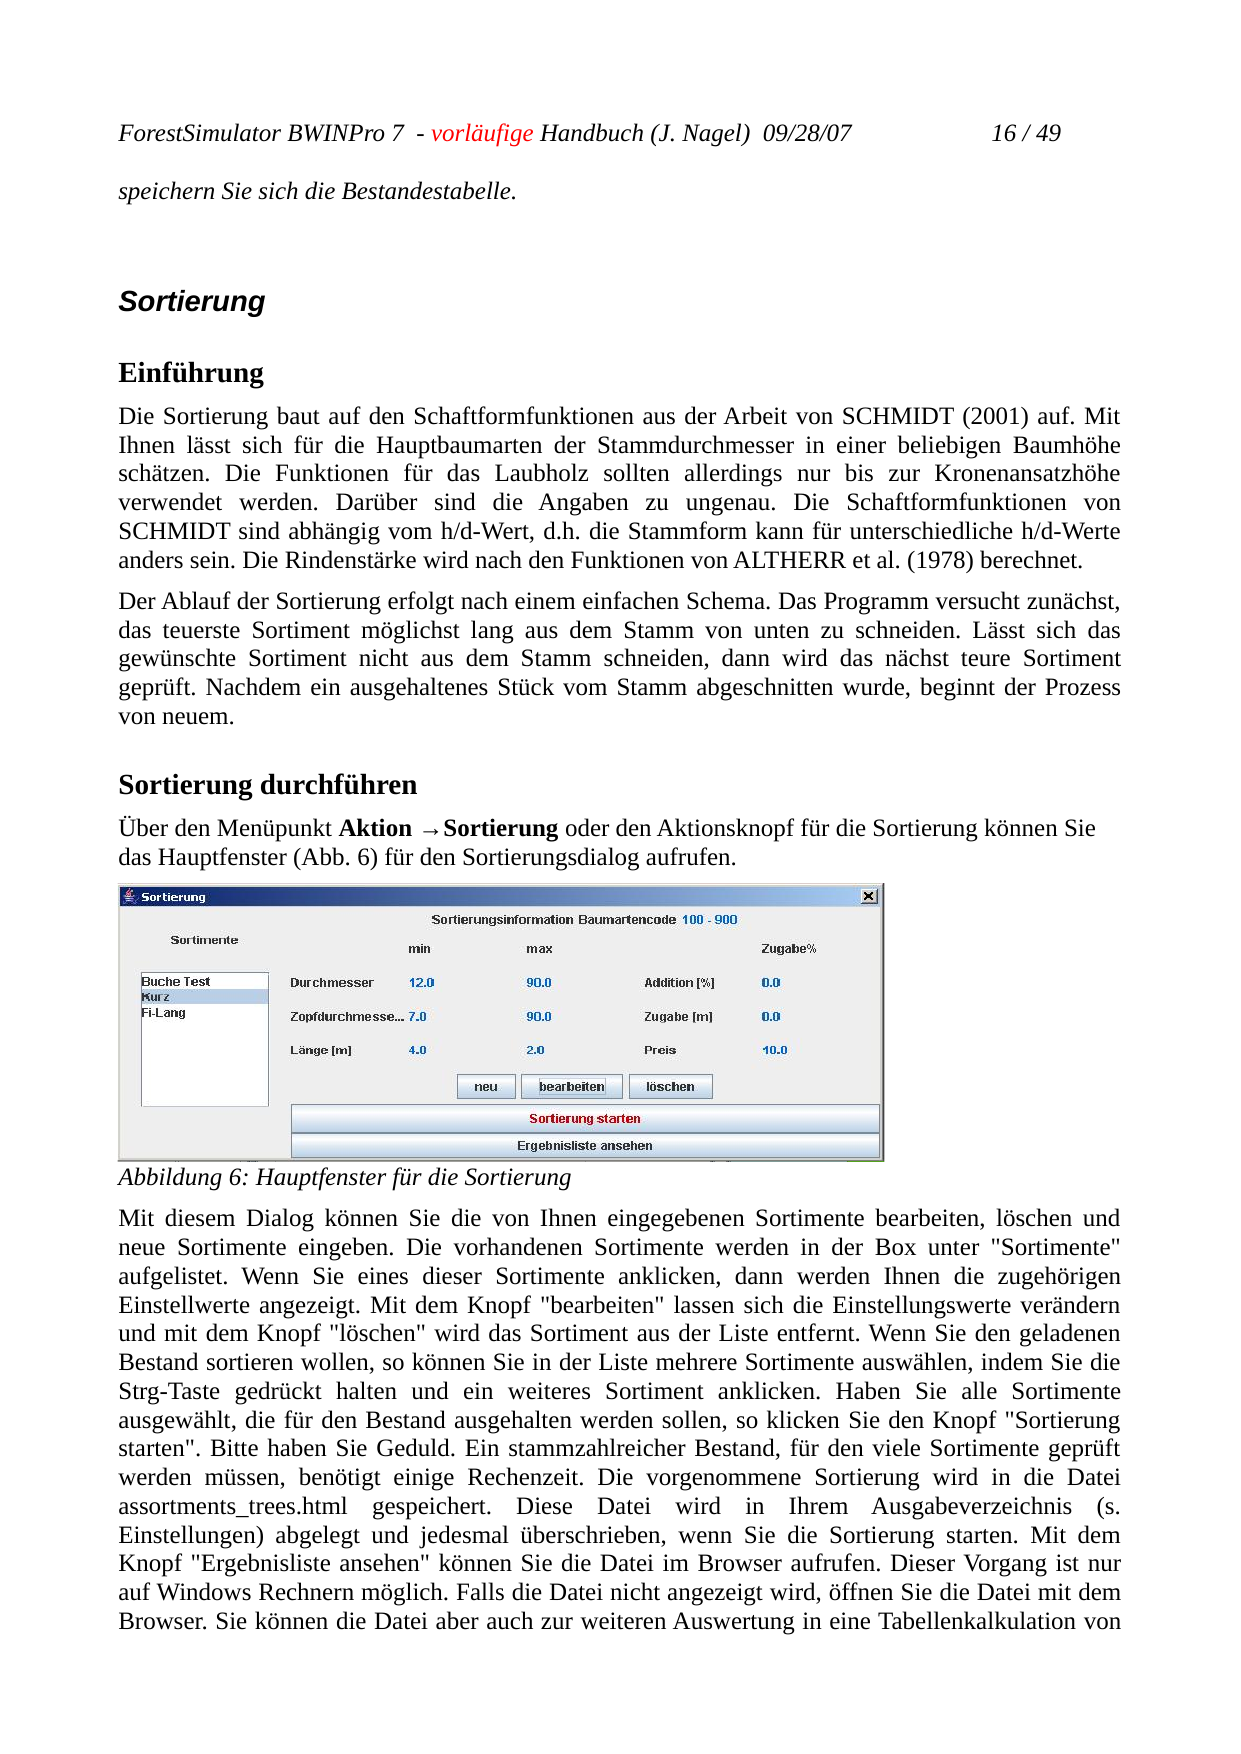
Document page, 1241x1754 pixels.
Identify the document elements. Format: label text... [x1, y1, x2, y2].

text speichern Sie sich die Bestandestabelle. [118, 176, 1122, 205]
subtitle Sortierung durchführen [118, 767, 1122, 801]
text Der Ablauf der Sortierung erfolgt nach einem einfachen Schema. Das Programm versucht zunächst, das teuerste Sortiment möglichst lang aus dem Stamm von unten zu schneiden. Lässt sich das gewünschte Sortiment nicht aus dem Stamm schneiden, dann wird das nächst teure Sortiment geprüft. Nachdem ein ausgehaltenes Stück vom Stamm abgeschnitten wurde, beginnt der Prozess von neuem. [118, 586, 1122, 730]
text Abbildung 6: Hauptfenster für die Sortierung [118, 1162, 884, 1191]
text Mit diesem Dialog können Sie die von Ihnen eingegebenen Sortimente bearbeiten, löschen und neue Sortimente eingeben. Die vorhandenen Sortimente werden in der Box unter "Sortimente" aufgelistet. Wenn Sie eines dieser Sortimente anklicken, dann werden Ihnen die zugehörigen Einstellwerte angezeigt. Mit dem Knopf "bearbeiten" lassen sich die Einstellungswerte verändern und mit dem Knopf "löschen" wird das Sortiment aus der Liste entfernt. Wenn Sie den geladenen Bestand sortieren wollen, so können Sie in der Liste mehrere Sortimente auswählen, indem Sie die Strg-Taste gedrückt halten und ein weiteres Sortiment anklicken. Haben Sie alle Sortimente ausgewählt, die für den Bestand ausgehalten werden sollen, so klicken Sie den Knopf "Sortierung starten". Bitte haben Sie Geduld. Ein stammzahlreicher Bestand, für den viele Sortimente geprüft werden müssen, benötigt einige Rechenzeit. Die vorgenommene Sortierung wird in die Datei assortments_trees.html gespeichert. Diese Datei wird in Ihrem Ausgabeverzeichnis (s. Einstellungen) abgelegt und jedesmal überschrieben, wenn Sie die Sortierung starten. Mit dem Knopf "Ergebnisliste ansehen" können Sie die Datei im Browser aufrufen. Dieser Vorgang ist nur auf Windows Rechnern möglich. Falls die Datei nicht angezeigt wird, öffnen Sie die Datei mit dem Browser. Sie können die Datei aber auch zur weiteren Auswertung in eine Tabellenkalkulation von [118, 1203, 1122, 1635]
text Über den Menüpunkt Aktion →Sortierung oder den Aktionsknopf für die Sortierung können Sie das Hauptfenster (Abb. 6) für den Sortierungsdialog aufrufen. [118, 813, 1122, 871]
picture [117, 883, 885, 1162]
subtitle Sortierung [118, 284, 1122, 317]
text Die Sortierung baut auf den Schaftformfunktionen aus der Arbeit von SCHMIDT (2001) auf. Mit Ihnen lässt sich für die Hauptbaumarten der Stammdurchmesser in einer beliebigen Baumhöhe schätzen. Die Funktionen für das Laubholz sollten allerdings nur bis zur Kronenansatzhöhe verwendet werden. Darüber sind die Angaben zu ungenau. Die Schaftformfunktionen von SCHMIDT sind abhängig vom h/d-Wert, d.h. die Stammform kann für unterschiedliche h/d-Werte anders sein. Die Rindenstärke wird nach den Funktionen von ALTHERR et al. (1978) berechnet. [118, 401, 1122, 573]
subtitle Einführung [118, 355, 1122, 388]
